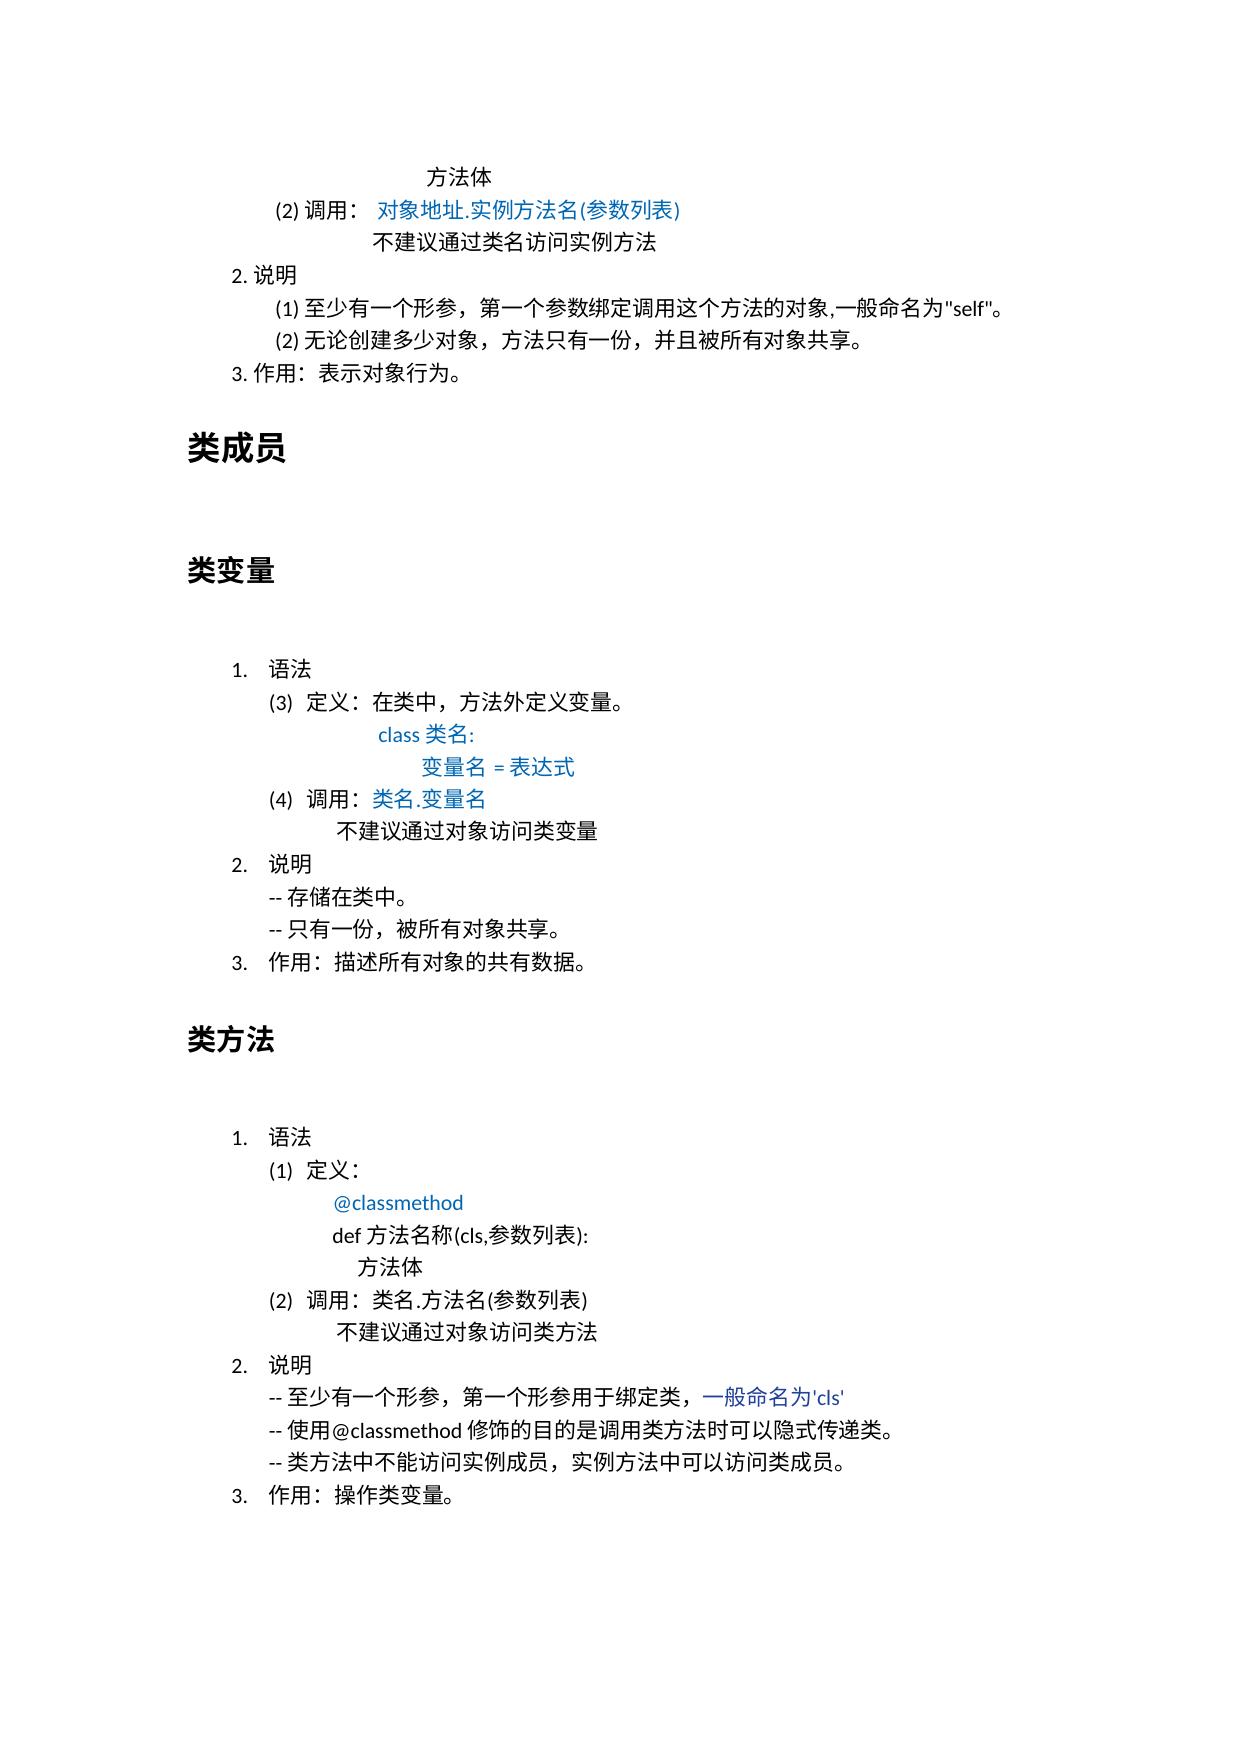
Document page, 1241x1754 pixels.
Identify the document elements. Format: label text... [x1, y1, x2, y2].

list 调用：类名.变量名 [269, 783, 1053, 816]
list 语法 [231, 1122, 1053, 1154]
list 调用：类名.方法名(参数列表) [269, 1284, 1053, 1317]
list def 方法名称(cls,参数列表): [312, 1219, 1053, 1252]
text 2. 说明 [187, 259, 1053, 292]
list -- 存储在类中。 [269, 881, 1053, 913]
list -- 只有一份，被所有对象共享。 [269, 913, 1053, 946]
list 不建议通过对象访问类方法 [306, 1317, 1053, 1349]
subtitle 类方法 [187, 1007, 1053, 1072]
text 不建议通过类名访问实例方法 [187, 227, 1053, 259]
subtitle 类变量 [187, 539, 1053, 604]
list 语法 [231, 653, 1053, 686]
text (2) 无论创建多少对象，方法只有一份，并且被所有对象共享。 [231, 324, 1053, 357]
subtitle 类成员 [187, 417, 1053, 482]
list 变量名 = 表达式 [334, 751, 1053, 783]
list @classmethod [312, 1187, 1053, 1219]
text 方法体 [322, 162, 1053, 194]
list -- 类方法中不能访问实例成员，实例方法中可以访问类成员。 [269, 1447, 1053, 1479]
text (1) 至少有一个形参，第一个参数绑定调用这个方法的对象,一般命名为"self"。 [231, 292, 1053, 324]
list 说明 [231, 848, 1053, 881]
text class 类名: [334, 718, 1053, 751]
list 作用：操作类变量。 [231, 1479, 1053, 1512]
list 方法体 [312, 1252, 1053, 1284]
list -- 至少有一个形参，第一个形参用于绑定类，一般命名为'cls' [269, 1382, 1053, 1414]
list 作用：描述所有对象的共有数据。 [231, 946, 1053, 978]
text (2) 调用： 对象地址.实例方法名(参数列表) [187, 194, 1053, 227]
list -- 使用@classmethod修饰的目的是调用类方法时可以隐式传递类。 [269, 1414, 1053, 1447]
text 3. 作用：表示对象行为。 [187, 357, 1053, 389]
list 定义：在类中，方法外定义变量。 [269, 686, 1053, 718]
list 说明 [231, 1349, 1053, 1382]
list 不建议通过对象访问类变量 [306, 816, 1053, 848]
list 定义： [269, 1154, 1053, 1187]
